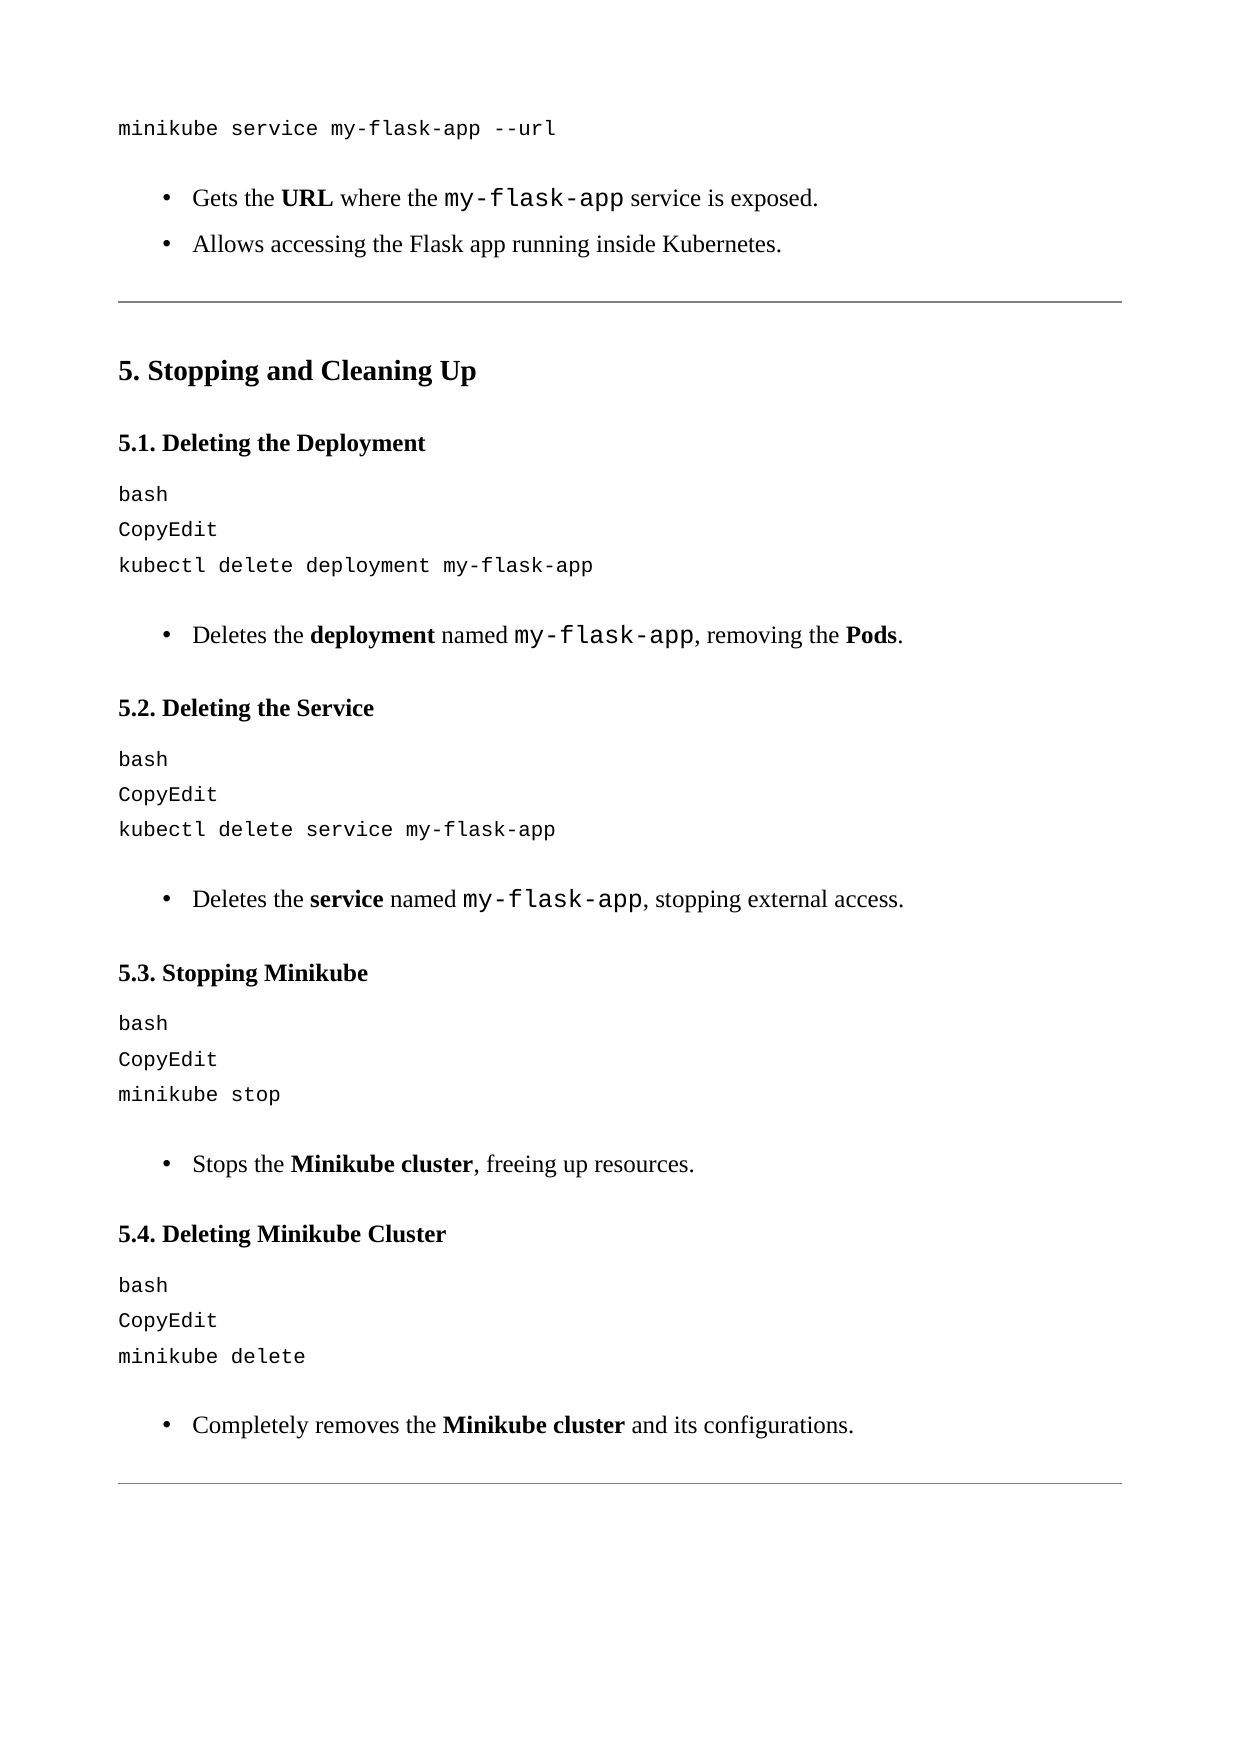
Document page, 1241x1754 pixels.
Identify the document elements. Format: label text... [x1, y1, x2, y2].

list Allows accessing the Flask app running inside Kubernetes. [162, 229, 1122, 258]
list Gets the URL where the my-flask-app service is exposed. [162, 183, 1122, 214]
text minikube service my-flask-app --url [118, 118, 1122, 142]
text bash [118, 749, 1122, 772]
text bash [118, 1275, 1122, 1298]
text CopyEdit [118, 1049, 1122, 1072]
text minikube delete [118, 1346, 1122, 1369]
text CopyEdit [118, 519, 1122, 543]
subtitle 5.4. Deleting Minikube Cluster [118, 1219, 1122, 1248]
list Completely removes the Minikube cluster and its configurations. [162, 1411, 1122, 1439]
text kubectl delete service my-flask-app [118, 819, 1122, 843]
subtitle 5.3. Stopping Minikube [118, 958, 1122, 986]
list Deletes the service named my-flask-app, stopping external access. [162, 884, 1122, 915]
text bash [118, 1013, 1122, 1037]
subtitle 5.2. Deleting the Service [118, 693, 1122, 722]
text bash [118, 484, 1122, 508]
list Deletes the deployment named my-flask-app, removing the Pods. [162, 620, 1122, 651]
text minikube stop [118, 1084, 1122, 1108]
text kubectl delete deployment my-flask-app [118, 555, 1122, 578]
subtitle 5. Stopping and Cleaning Up [118, 353, 1122, 387]
text CopyEdit [118, 784, 1122, 808]
list Stops the Minikube cluster, freeing up resources. [162, 1149, 1122, 1178]
text CopyEdit [118, 1310, 1122, 1334]
subtitle 5.1. Deleting the Deployment [118, 428, 1122, 457]
